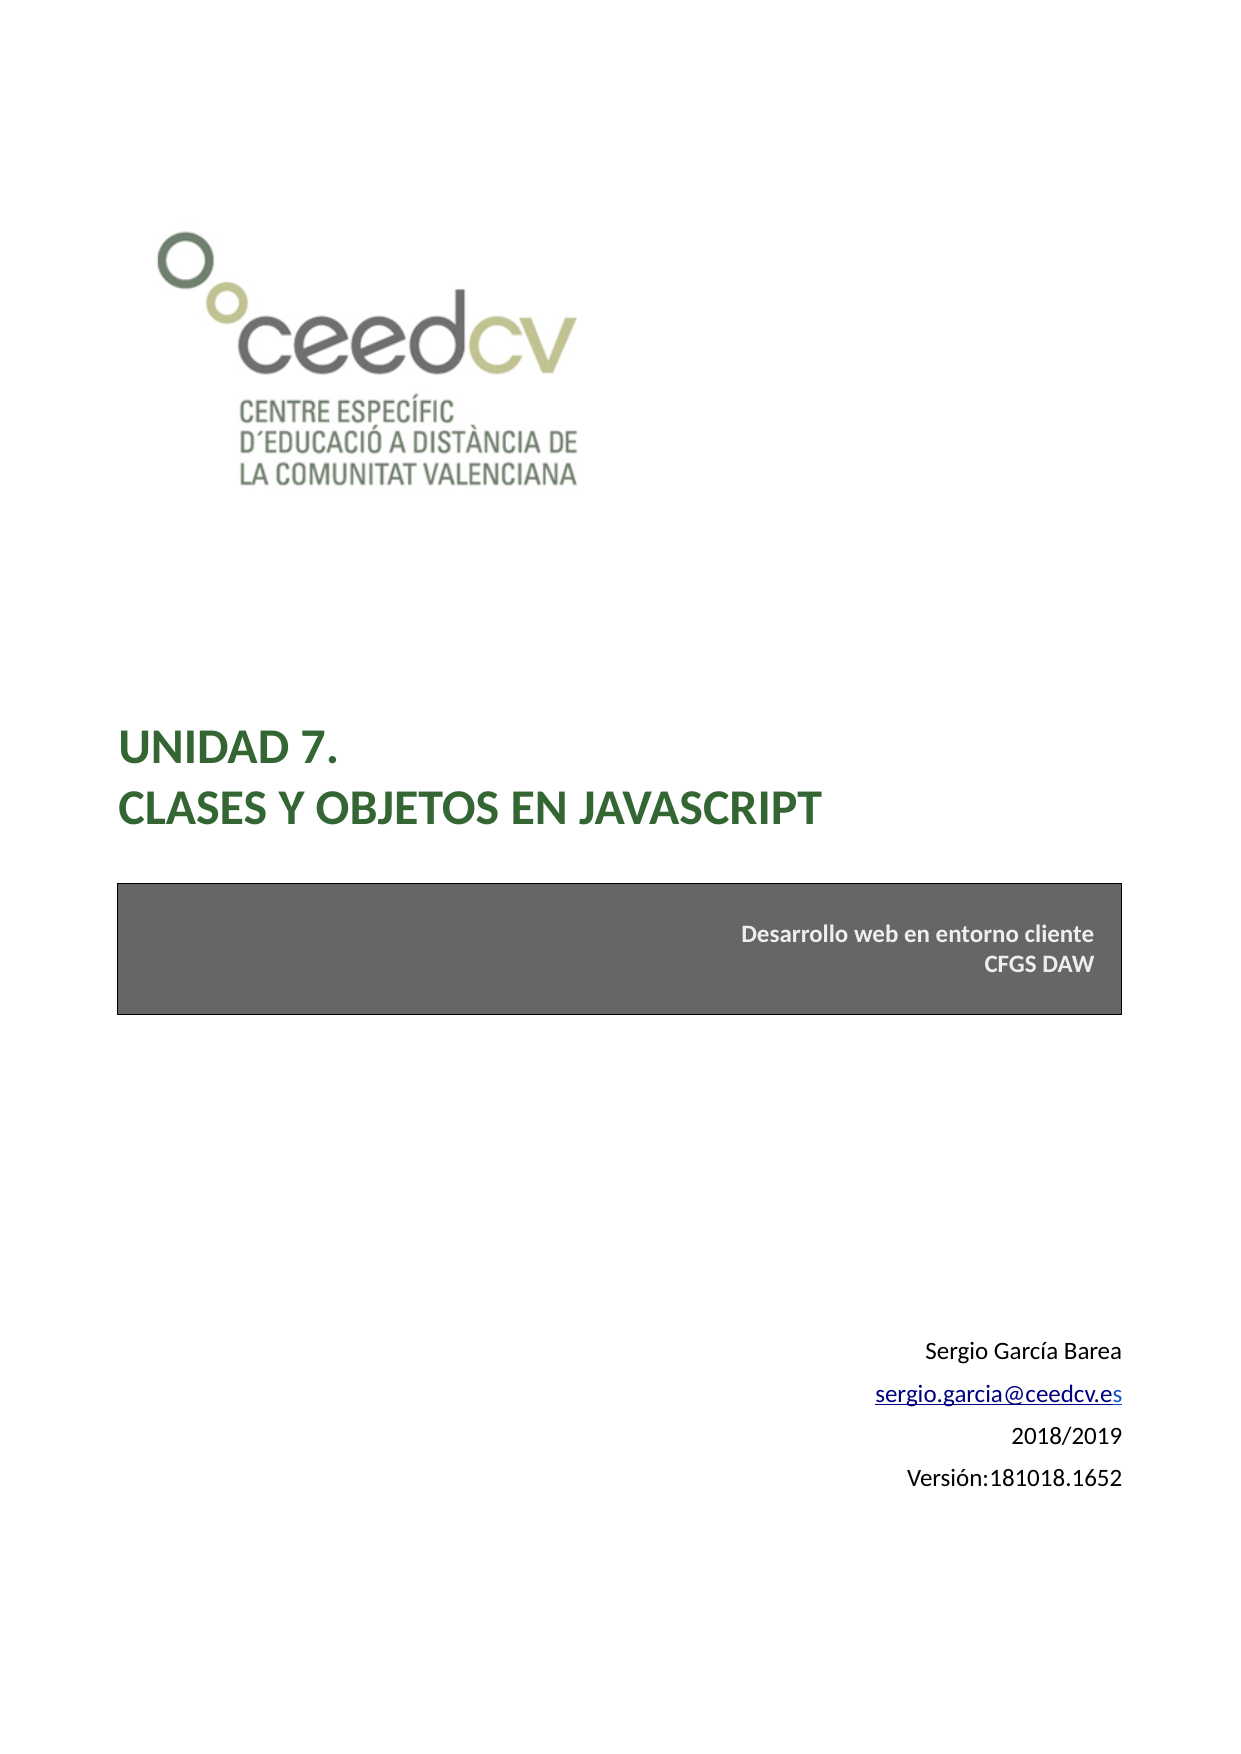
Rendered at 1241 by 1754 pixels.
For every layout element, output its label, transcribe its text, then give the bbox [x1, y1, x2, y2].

picture [118, 204, 681, 514]
text sergio.garcia@ceedcv.es [231, 1378, 1122, 1408]
text Clases y objetos en Javascript [118, 776, 1122, 837]
text Versión:181018.1651 [118, 1462, 1122, 1493]
text CFGS DAW [121, 948, 1094, 979]
text UNIDAD 7. [118, 714, 1122, 776]
text Desarrollo web en entorno cliente [121, 918, 1094, 948]
text 2018/2019 [118, 1420, 1122, 1451]
text Sergio García Barea [231, 1335, 1122, 1366]
